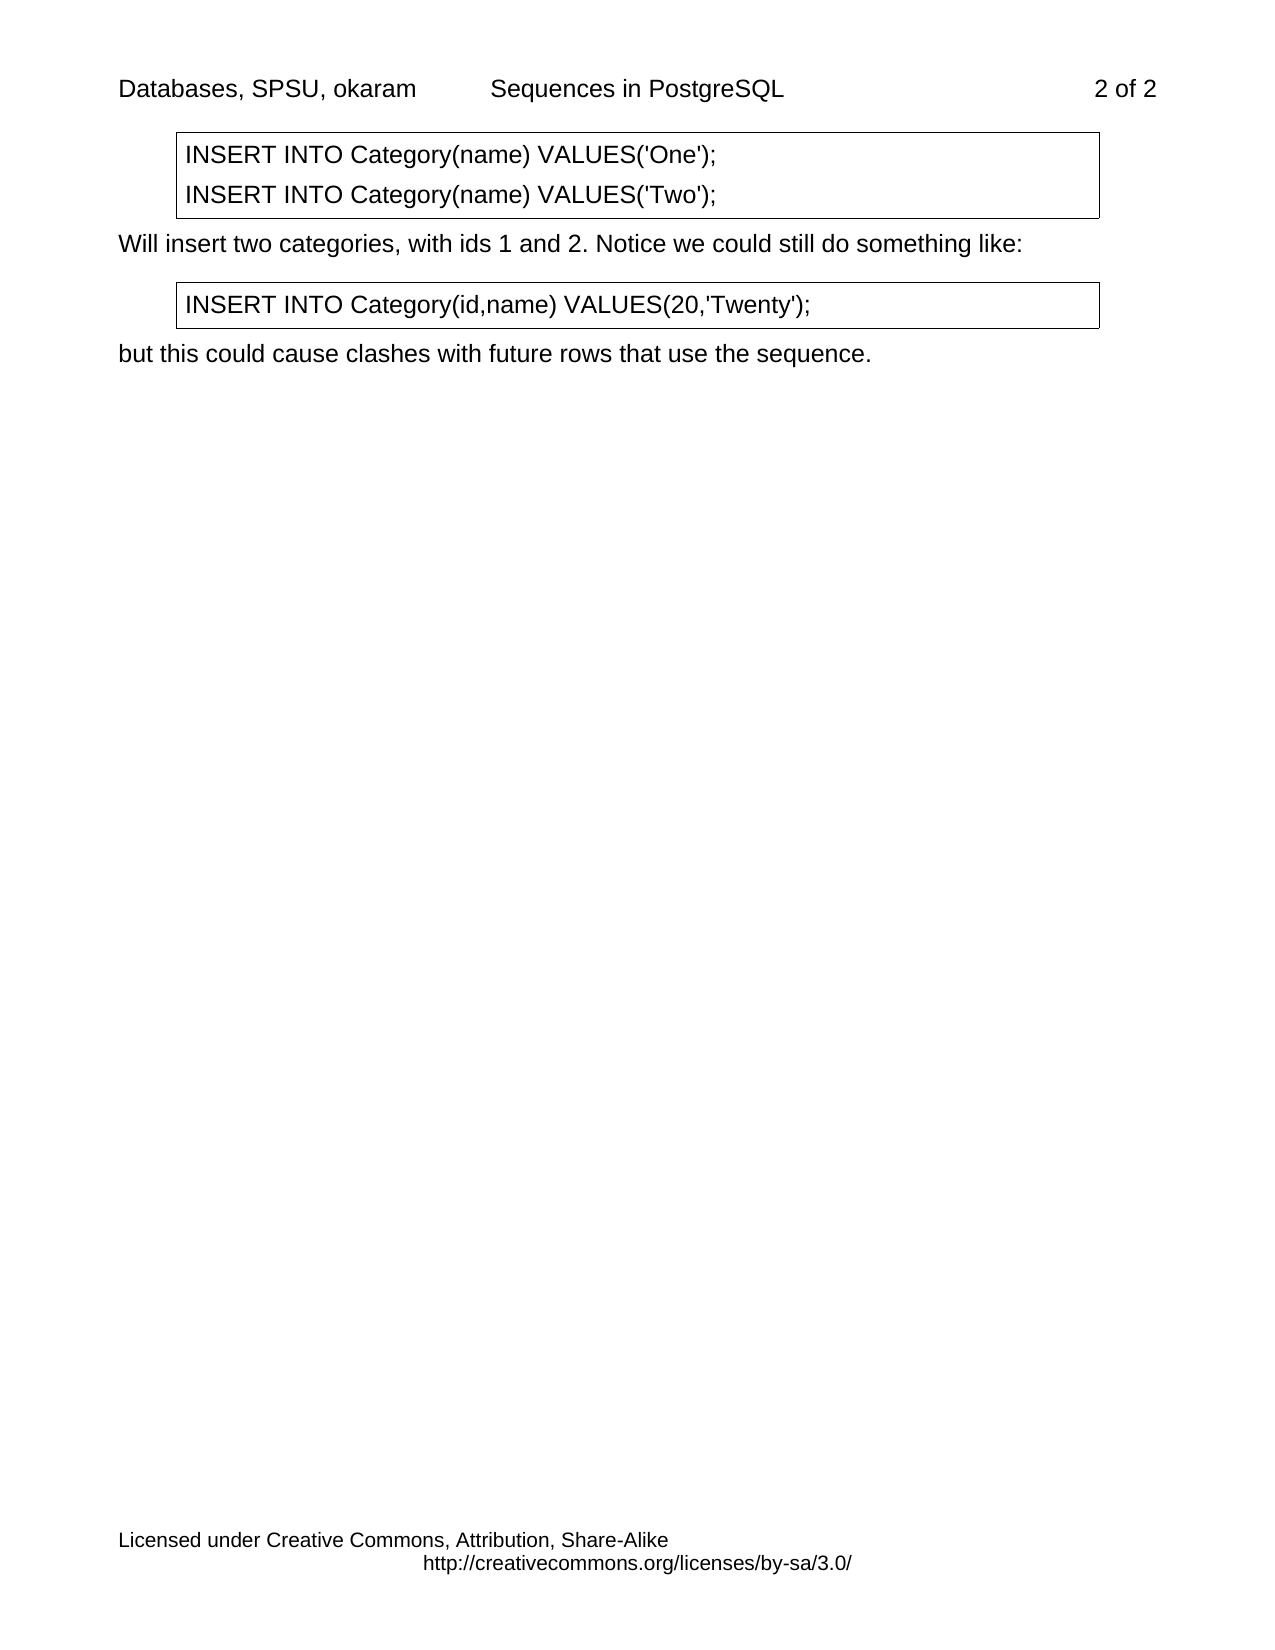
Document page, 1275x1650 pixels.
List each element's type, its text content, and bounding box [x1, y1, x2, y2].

text Will insert two categories, with ids 1 and 2. Notice we could still do something like: [118, 120, 1157, 258]
text INSERT INTO Category(name) VALUES('One'); [185, 141, 1090, 169]
text INSERT INTO Category(id,name) VALUES(20,'Twenty'); [185, 291, 1090, 319]
text but this could cause clashes with future rows that use the sequence. [118, 270, 1157, 368]
text INSERT INTO Category(name) VALUES('Two'); [185, 181, 1090, 209]
